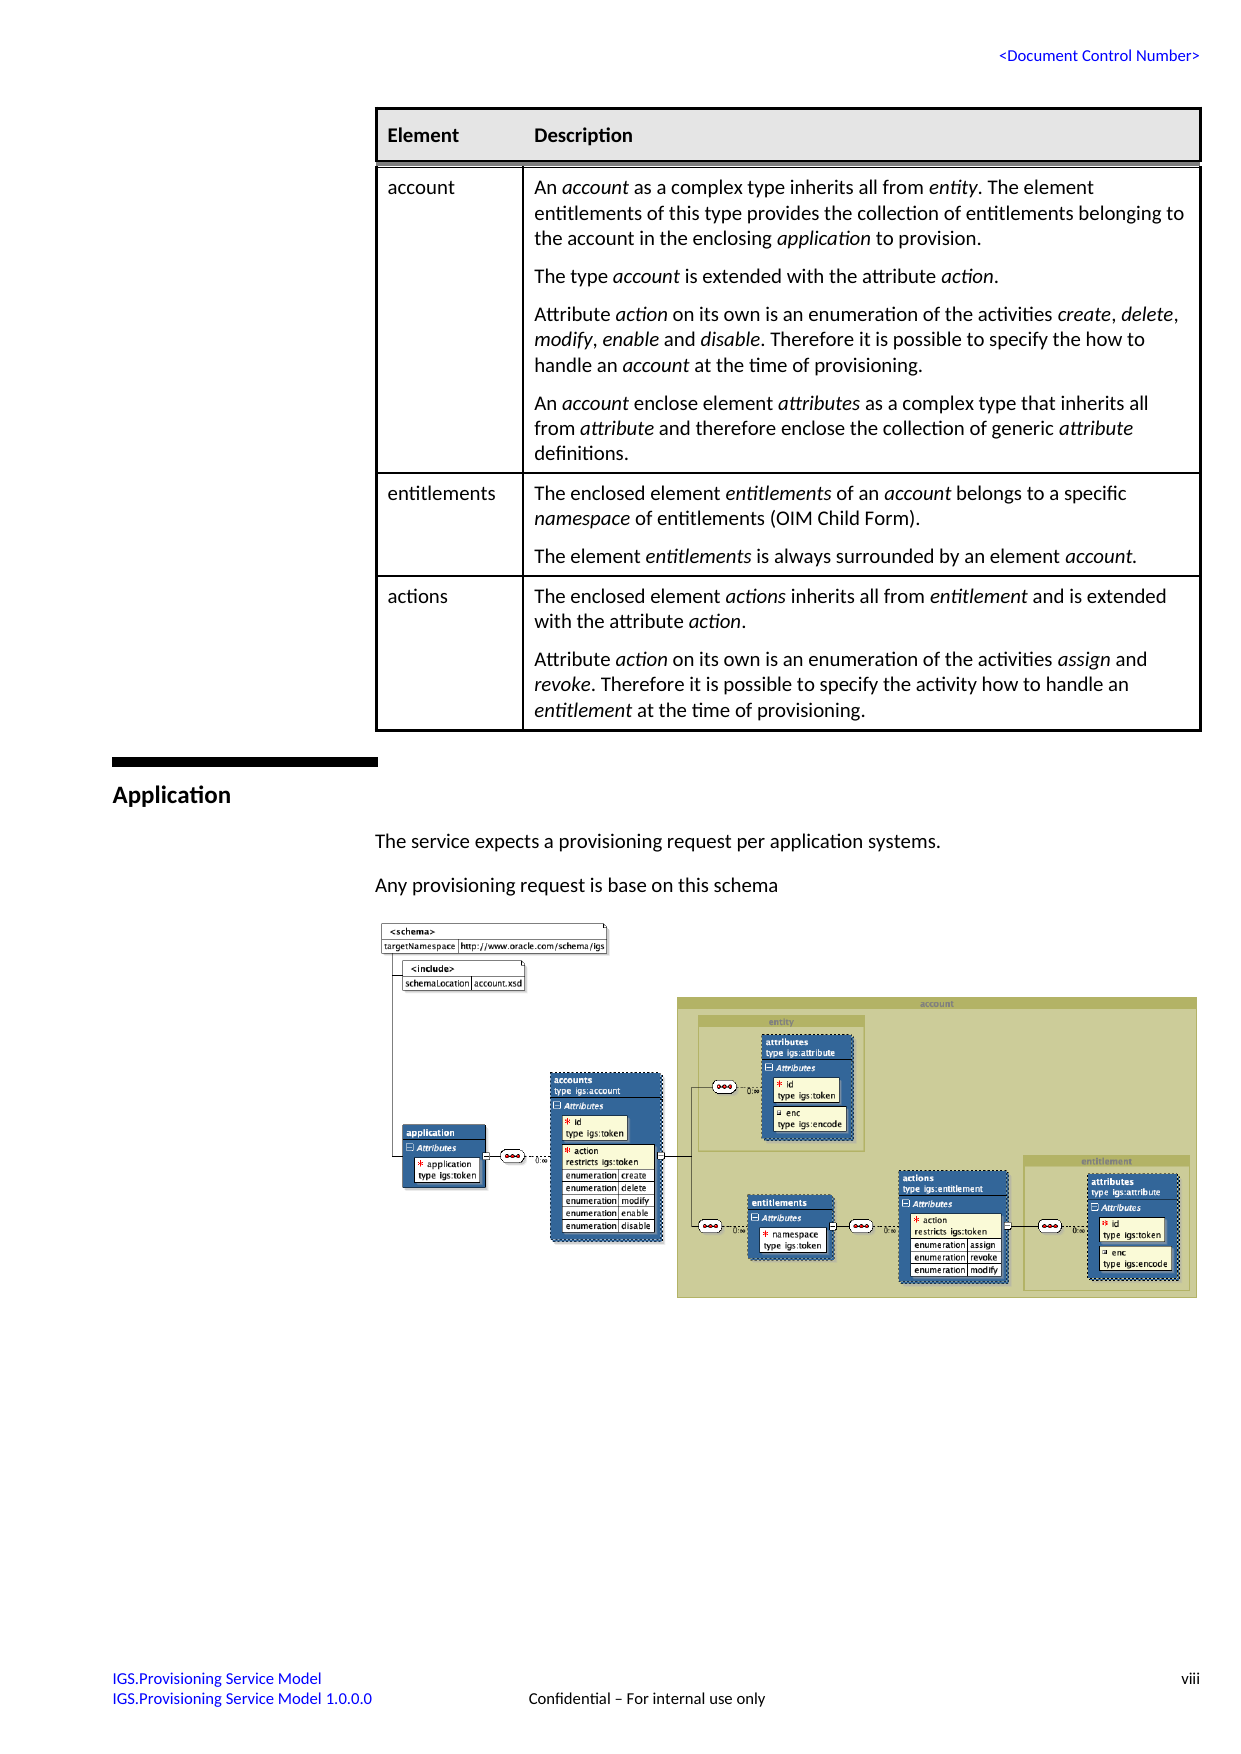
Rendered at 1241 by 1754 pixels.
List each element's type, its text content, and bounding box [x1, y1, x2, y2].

table_cell entitlements [378, 474, 522, 575]
table_cell actions [378, 577, 522, 729]
subtitle Application [112, 779, 1203, 809]
table_cell [523, 162, 1200, 166]
table_header Description [523, 110, 1199, 160]
table_cell account [378, 168, 522, 472]
table_header Element [378, 110, 523, 160]
table_cell The enclosed element actions inherits all from entitlement and is extended with the attribute action. Attribute action on its own is an enumeration of the activities assign and revoke. Therefore it is possible to specify the activity how to handle an entitlement at the time of provisioning. [524, 577, 1199, 729]
table_cell The enclosed element entitlements of an account belongs to a specific namespace of entitlements (OIM Child Form). The element entitlements is always surrounded by an element account. [524, 474, 1199, 575]
table_cell An account as a complex type inherits all from entity. The element entitlements of this type provides the collection of entitlements belonging to the account in the enclosing application to provision. The type account is extended with the attribute action. Attribute action on its own is an enumeration of the activities create, delete, modify, enable and disable. Therefore it is possible to specify the how to handle an account at the time of provisioning. An account enclose element attributes as a complex type that inherits all from attribute and therefore enclose the collection of generic attribute definitions. [524, 168, 1199, 472]
text The service expects a provisioning request per application systems. [375, 828, 1203, 853]
picture [374, 916, 1203, 1305]
table_cell [376, 162, 523, 166]
text Any provisioning request is base on this schema [375, 872, 1203, 898]
